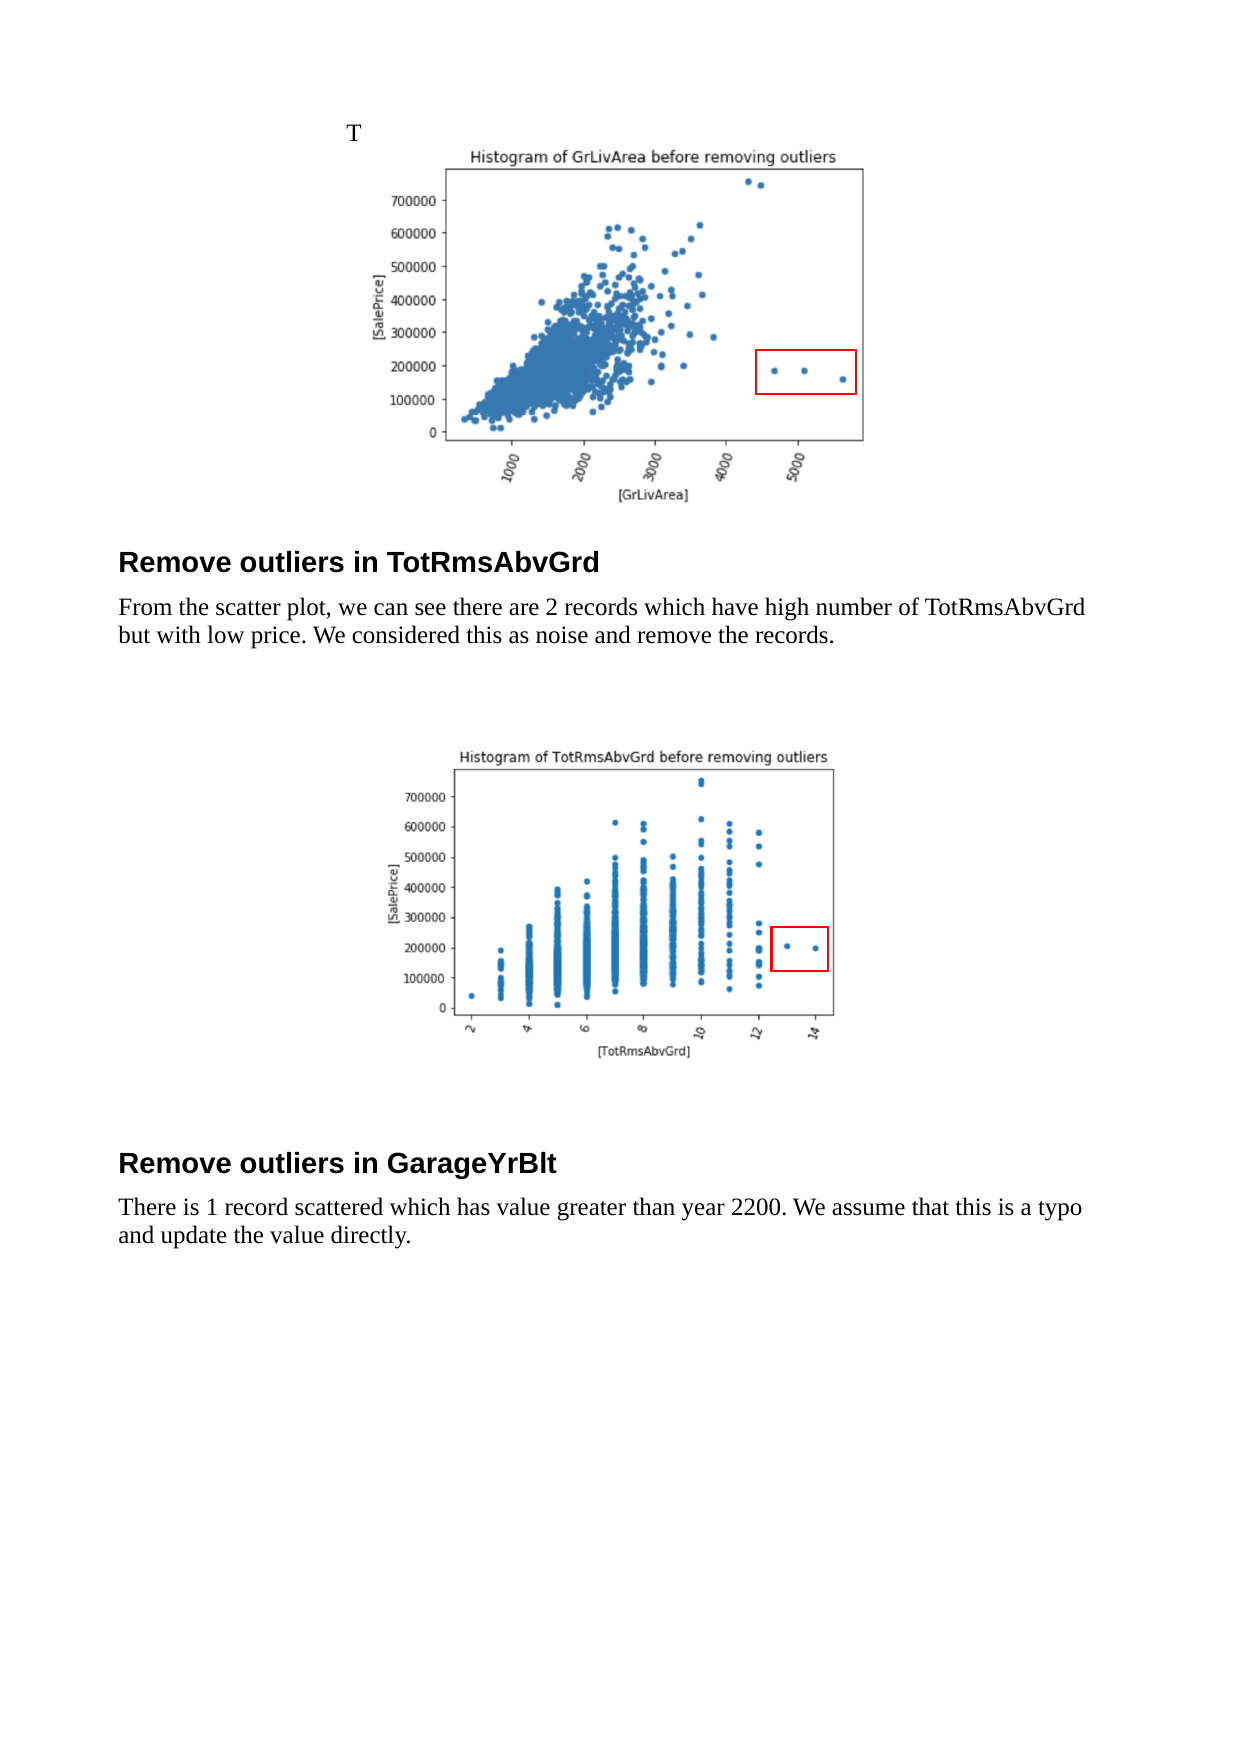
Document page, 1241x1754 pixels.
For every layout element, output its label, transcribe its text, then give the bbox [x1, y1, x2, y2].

text T [118, 118, 1122, 508]
subtitle Remove outliers in TotRmsAbvGrd [118, 546, 1122, 579]
text From the scatter plot, we can see there are 2 records which have high number of TotRmsAbvGrd but with low price. We considered this as noise and remove the records. [118, 592, 1122, 649]
text There is 1 record scattered which has value greater than year 2200. We assume that this is a typo and update the value directly. [118, 1192, 1122, 1249]
subtitle Remove outliers in GarageYrBlt [118, 1146, 1122, 1179]
picture [361, 141, 895, 508]
picture [367, 744, 873, 1067]
